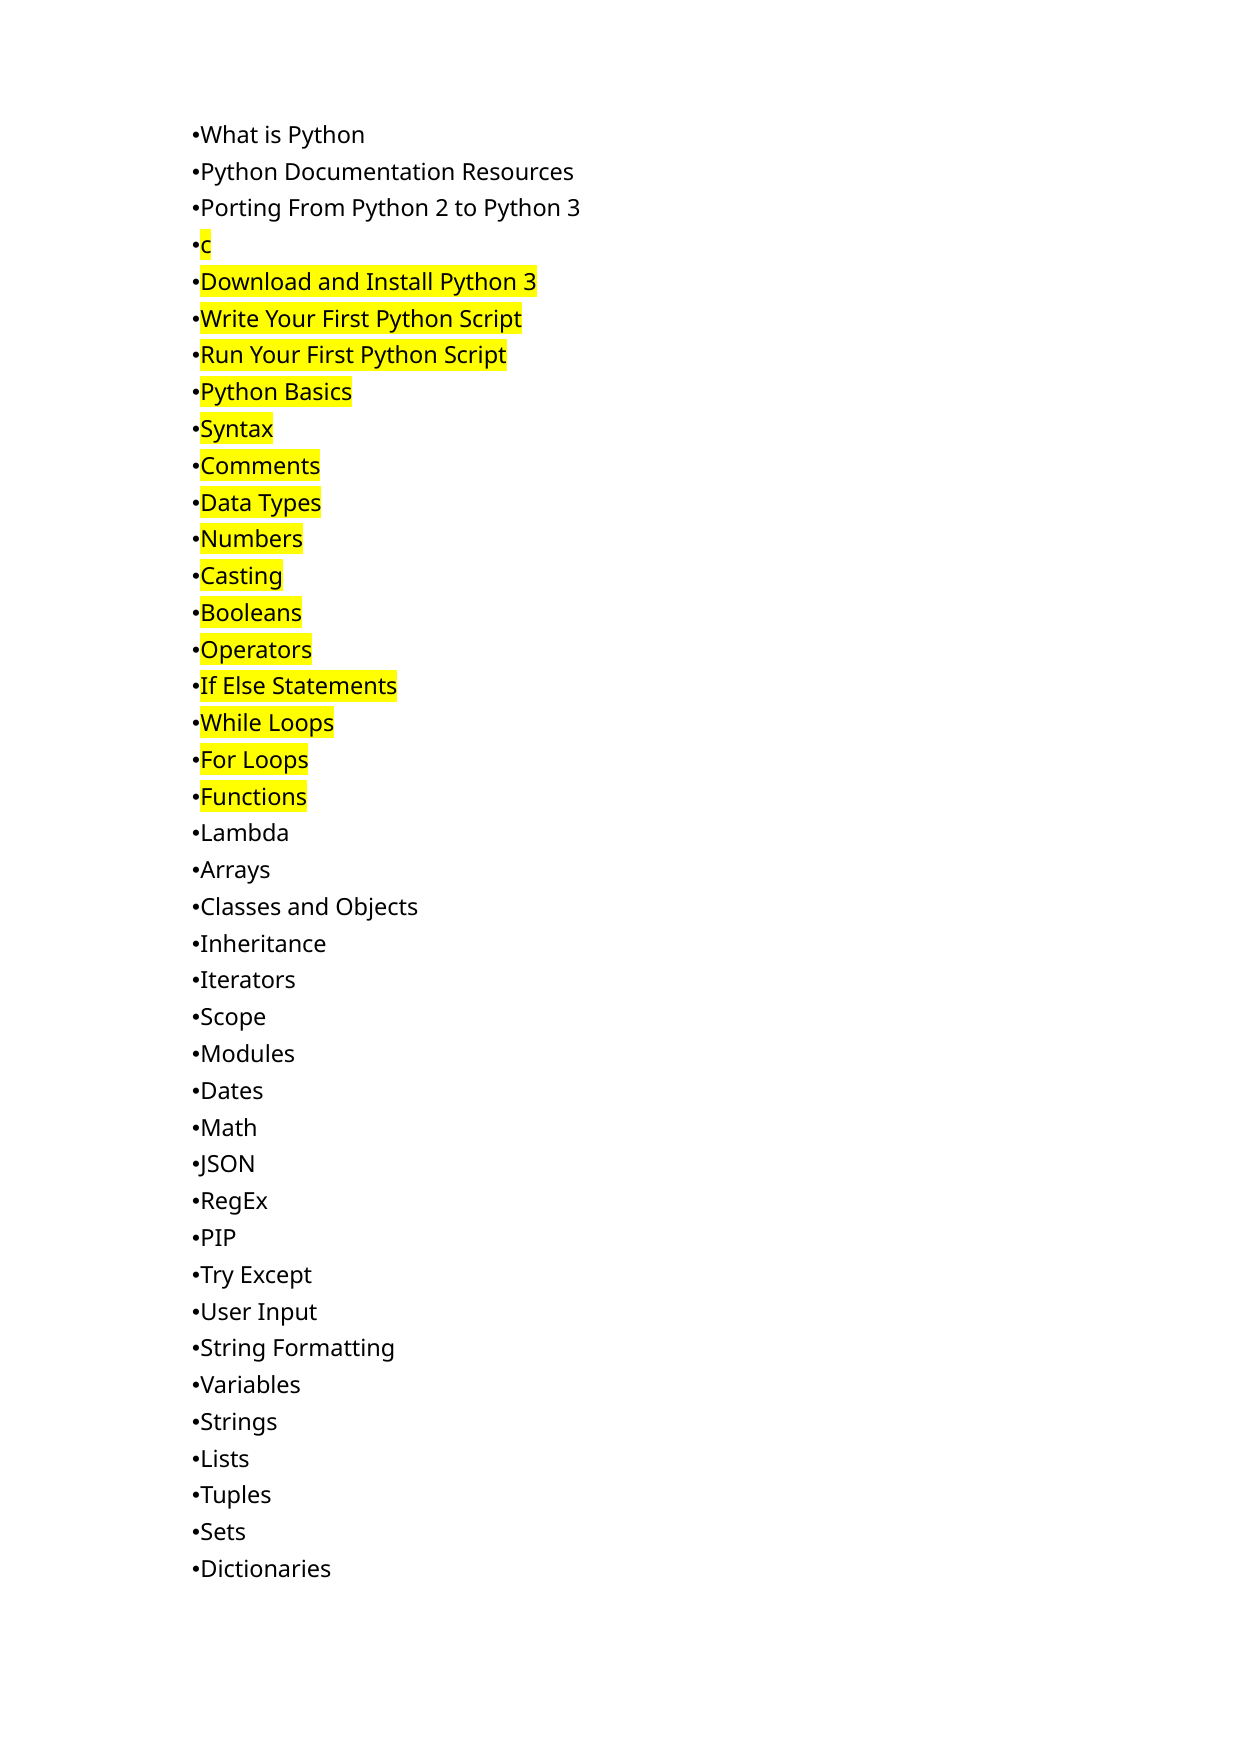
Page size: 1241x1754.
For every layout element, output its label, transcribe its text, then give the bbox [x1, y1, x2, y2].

list Download and Install Python 3 [118, 265, 1122, 297]
list Numbers [118, 523, 1122, 554]
list Sets [118, 1515, 1122, 1547]
list Strings [118, 1405, 1122, 1437]
list Porting From Python 2 to Python 3 [118, 192, 1122, 224]
list Iterators [118, 964, 1122, 996]
list Dates [118, 1074, 1122, 1106]
list Syntax [118, 412, 1122, 444]
list Comments [118, 449, 1122, 481]
list Lists [118, 1442, 1122, 1474]
list Operators [118, 633, 1122, 665]
list Classes and Objects [118, 890, 1122, 922]
list Booleans [118, 596, 1122, 628]
list String Formatting [118, 1332, 1122, 1363]
list Arrays [118, 853, 1122, 886]
list Tuples [118, 1479, 1122, 1511]
list JSON [118, 1148, 1122, 1180]
list Functions [118, 780, 1122, 812]
list Python Basics [118, 376, 1122, 407]
list RegEx [118, 1184, 1122, 1216]
list Python Documentation Resources [118, 155, 1122, 187]
list Write Your First Python Script [118, 302, 1122, 334]
list Modules [118, 1037, 1122, 1069]
list For Loops [118, 743, 1122, 775]
list What is Python [118, 118, 1122, 150]
list Data Types [118, 486, 1122, 518]
list Lambda [118, 817, 1122, 849]
list Scope [118, 1001, 1122, 1033]
list Run Your First Python Script [118, 339, 1122, 371]
list Casting [118, 559, 1122, 591]
list Try Except [118, 1258, 1122, 1290]
list c [118, 228, 1122, 260]
list Math [118, 1111, 1122, 1143]
list User Input [118, 1295, 1122, 1327]
list PIP [118, 1221, 1122, 1253]
list Dictionaries [118, 1552, 1122, 1584]
list While Loops [118, 706, 1122, 738]
list If Else Statements [118, 670, 1122, 702]
list Variables [118, 1368, 1122, 1400]
list Inheritance [118, 927, 1122, 959]
